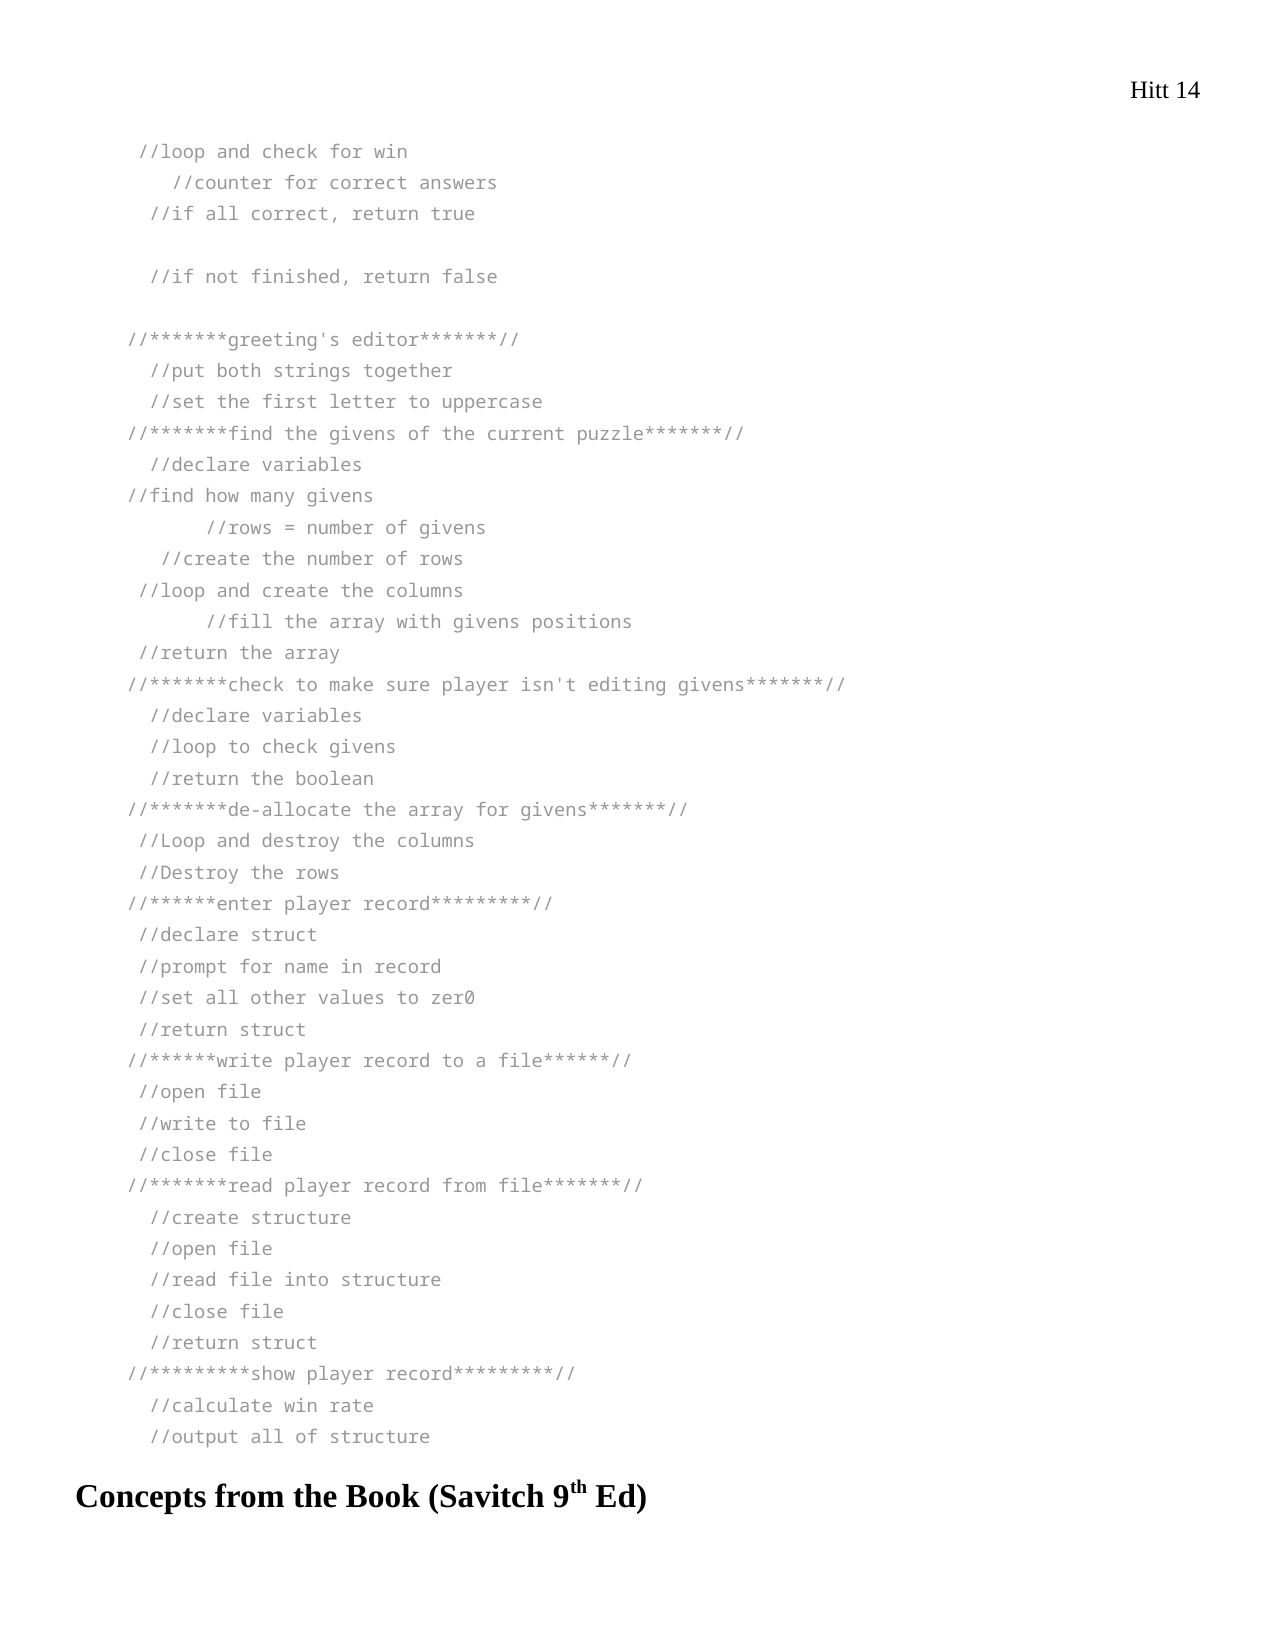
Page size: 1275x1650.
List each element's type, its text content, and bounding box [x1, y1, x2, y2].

table_cell //output all of structure [124, 1421, 1138, 1452]
table_cell [75, 668, 123, 699]
table_cell //loop to check givens [124, 731, 1138, 762]
table_cell [75, 794, 123, 825]
table_cell //declare struct [124, 919, 1138, 950]
table_cell //******write player record to a file******// [124, 1044, 1138, 1076]
table_cell //calculate win rate [124, 1389, 1138, 1421]
table_cell //open file [124, 1076, 1138, 1107]
table_cell [75, 1421, 123, 1452]
table_cell [75, 1044, 123, 1076]
table_cell //Destroy the rows [124, 856, 1138, 887]
table_cell [75, 1326, 123, 1358]
table_cell //loop and create the columns [124, 574, 1138, 605]
table_cell [124, 229, 1138, 260]
table_cell [75, 1233, 123, 1264]
table_cell //if all correct, return true [124, 198, 1138, 229]
table_cell //write to file [124, 1107, 1138, 1138]
table_cell [124, 292, 1138, 323]
table_cell [75, 919, 123, 950]
table_cell [75, 699, 123, 731]
table_cell //*******greeting's editor*******// [124, 323, 1138, 354]
table_cell //if not finished, return false [124, 260, 1138, 292]
table_cell //set the first letter to uppercase [124, 386, 1138, 417]
table_cell [75, 1358, 123, 1389]
table_cell //fill the array with givens positions [124, 605, 1138, 637]
table_cell [75, 1264, 123, 1295]
table_cell [75, 762, 123, 793]
table_cell [75, 605, 123, 637]
table_cell [75, 511, 123, 543]
table_cell //*********show player record*********// [124, 1358, 1138, 1389]
table_cell //close file [124, 1138, 1138, 1170]
table_cell [75, 1170, 123, 1201]
table_cell //return struct [124, 1326, 1138, 1358]
table_cell //open file [124, 1233, 1138, 1264]
table_cell //put both strings together [124, 355, 1138, 386]
table_cell //find how many givens [124, 480, 1138, 511]
table_cell //create structure [124, 1201, 1138, 1232]
table_cell [75, 1138, 123, 1170]
table_cell //set all other values to zer0 [124, 982, 1138, 1013]
table_cell [75, 982, 123, 1013]
table_cell //read file into structure [124, 1264, 1138, 1295]
table_cell //declare variables [124, 699, 1138, 731]
table_cell //******enter player record*********// [124, 888, 1138, 919]
table_cell [75, 1107, 123, 1138]
table_cell //loop and check for win [124, 135, 1138, 166]
table_cell //create the number of rows [124, 543, 1138, 574]
table_cell [75, 355, 123, 386]
table_cell //*******check to make sure player isn't editing givens*******// [124, 668, 1138, 699]
table_cell [75, 292, 123, 323]
table_cell [75, 543, 123, 574]
table_cell [75, 574, 123, 605]
table_cell //Loop and destroy the columns [124, 825, 1138, 856]
table_cell //declare variables [124, 449, 1138, 480]
table_cell [75, 1389, 123, 1421]
table_cell [75, 480, 123, 511]
table_cell [75, 731, 123, 762]
table_cell [75, 449, 123, 480]
table_cell [75, 166, 123, 198]
text Concepts from the Book (Savitch 9th Ed) [75, 1476, 1200, 1514]
table_cell //return the boolean [124, 762, 1138, 793]
table_cell [75, 260, 123, 292]
table_cell [75, 1076, 123, 1107]
table_cell [75, 1013, 123, 1044]
table_cell //prompt for name in record [124, 950, 1138, 982]
table_cell [75, 417, 123, 448]
table_cell //close file [124, 1295, 1138, 1326]
table_cell [75, 198, 123, 229]
table_cell [75, 950, 123, 982]
table_cell //*******de-allocate the array for givens*******// [124, 794, 1138, 825]
table_cell [75, 229, 123, 260]
table_cell [75, 888, 123, 919]
table_cell [75, 637, 123, 668]
table_cell //return the array [124, 637, 1138, 668]
table_cell //rows = number of givens [124, 511, 1138, 543]
table_cell [75, 856, 123, 887]
table_cell //*******read player record from file*******// [124, 1170, 1138, 1201]
table_cell [75, 1295, 123, 1326]
table_cell //*******find the givens of the current puzzle*******// [124, 417, 1138, 448]
table_cell [75, 386, 123, 417]
table_cell [75, 135, 123, 166]
table_cell [75, 1201, 123, 1232]
table_cell [75, 323, 123, 354]
table_cell //return struct [124, 1013, 1138, 1044]
table_cell //counter for correct answers [124, 166, 1138, 198]
table_cell [75, 825, 123, 856]
